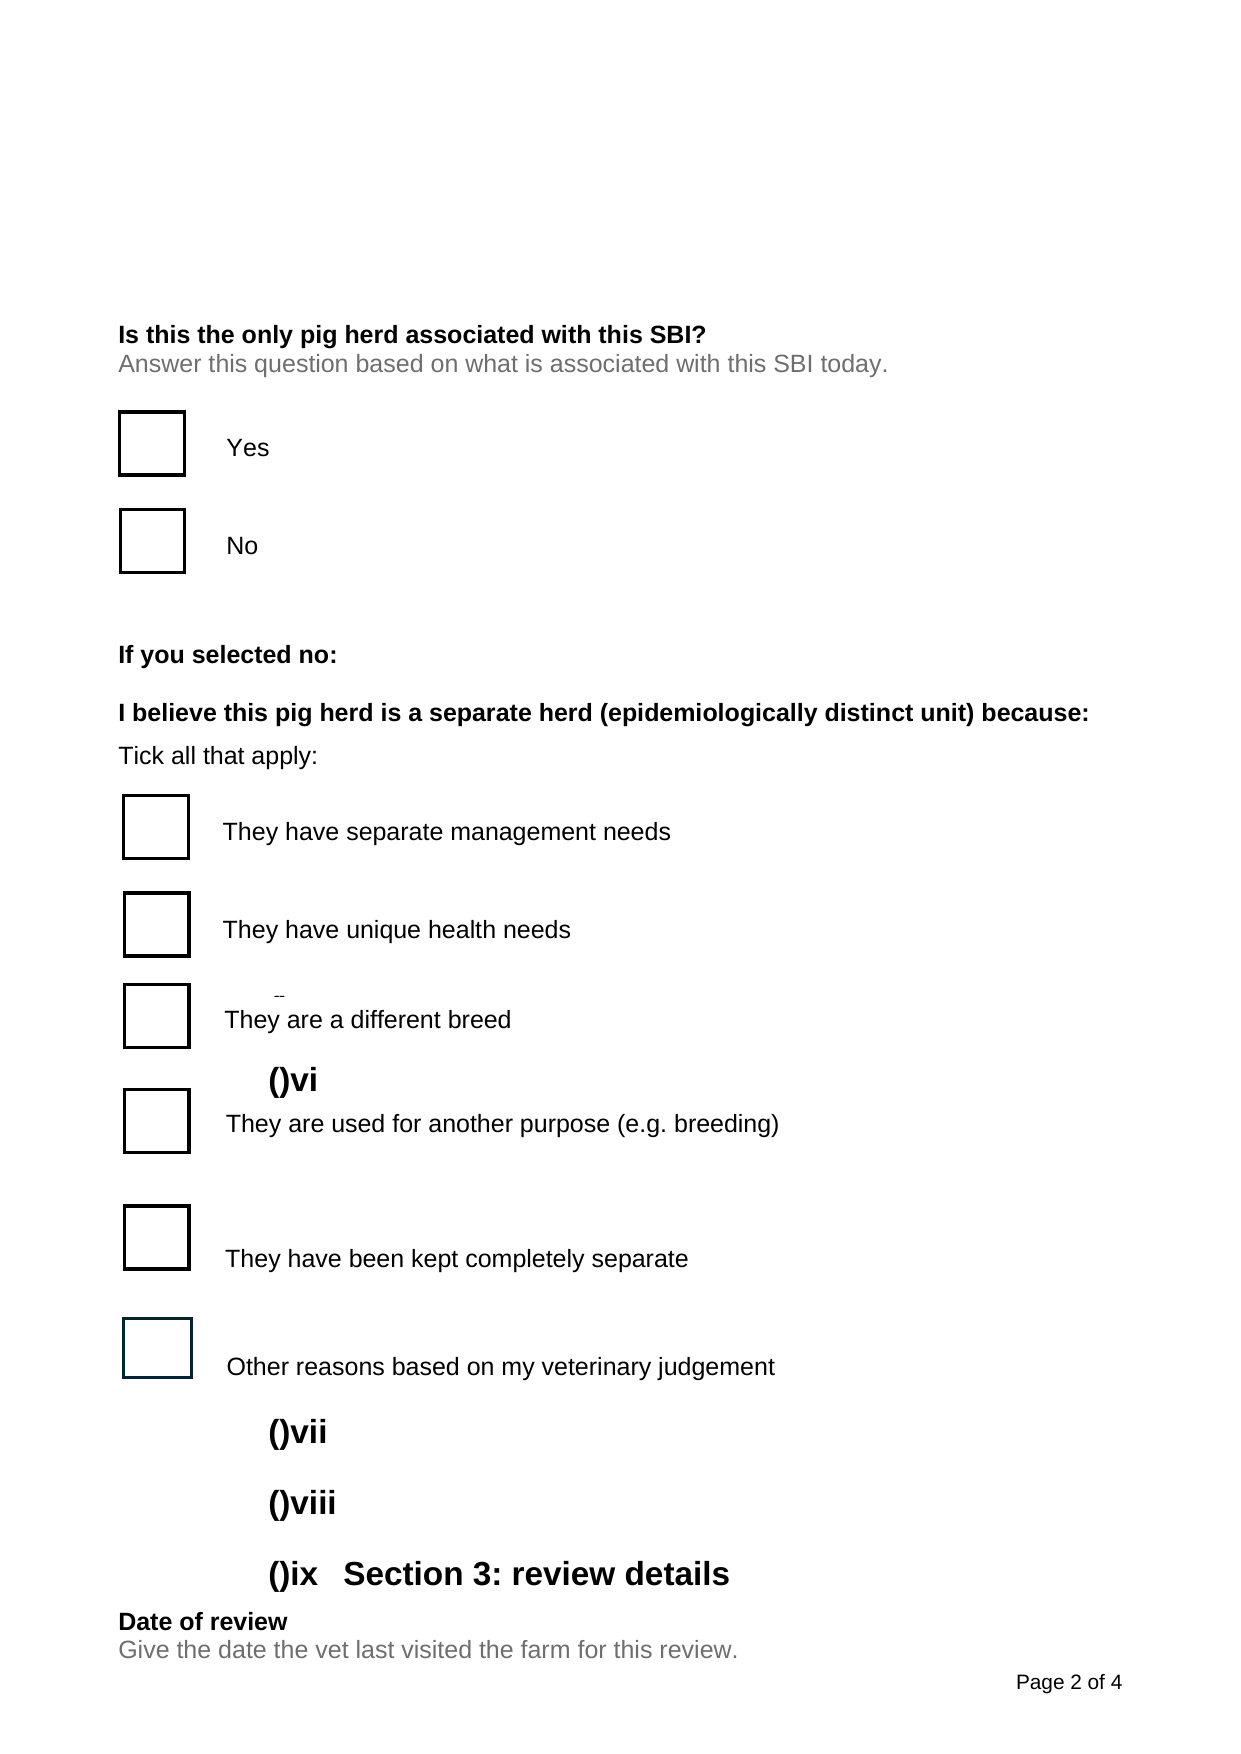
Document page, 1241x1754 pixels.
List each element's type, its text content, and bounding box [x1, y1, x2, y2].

subtitle Section 3: review details [268, 1548, 1122, 1594]
text Yes [226, 433, 903, 461]
text They have been kept completely separate [225, 1244, 1044, 1273]
text Give the date the vet last visited the farm for this review. [118, 1636, 1122, 1664]
text If you selected no: I believe this pig herd is a separate herd (epidemiologically distinct unit) because: [118, 641, 1122, 727]
text Date of review [118, 1607, 1122, 1636]
text [207, 810, 914, 862]
text No [226, 531, 1009, 559]
text [125, 797, 187, 857]
text Answer this question based on what is associated with this SBI today. [118, 349, 1122, 377]
text Is this the only pig herd associated with this SBI? [118, 320, 1122, 349]
text Other reasons based on my veterinary judgement [226, 1352, 851, 1381]
text Tick all that apply: [118, 739, 1122, 802]
text They are a different breed [224, 1005, 901, 1033]
text They are used for another purpose (e.g. breeding) [226, 1109, 1158, 1138]
text They have unique health needs [222, 915, 1006, 944]
text They have separate management needs [222, 817, 899, 846]
